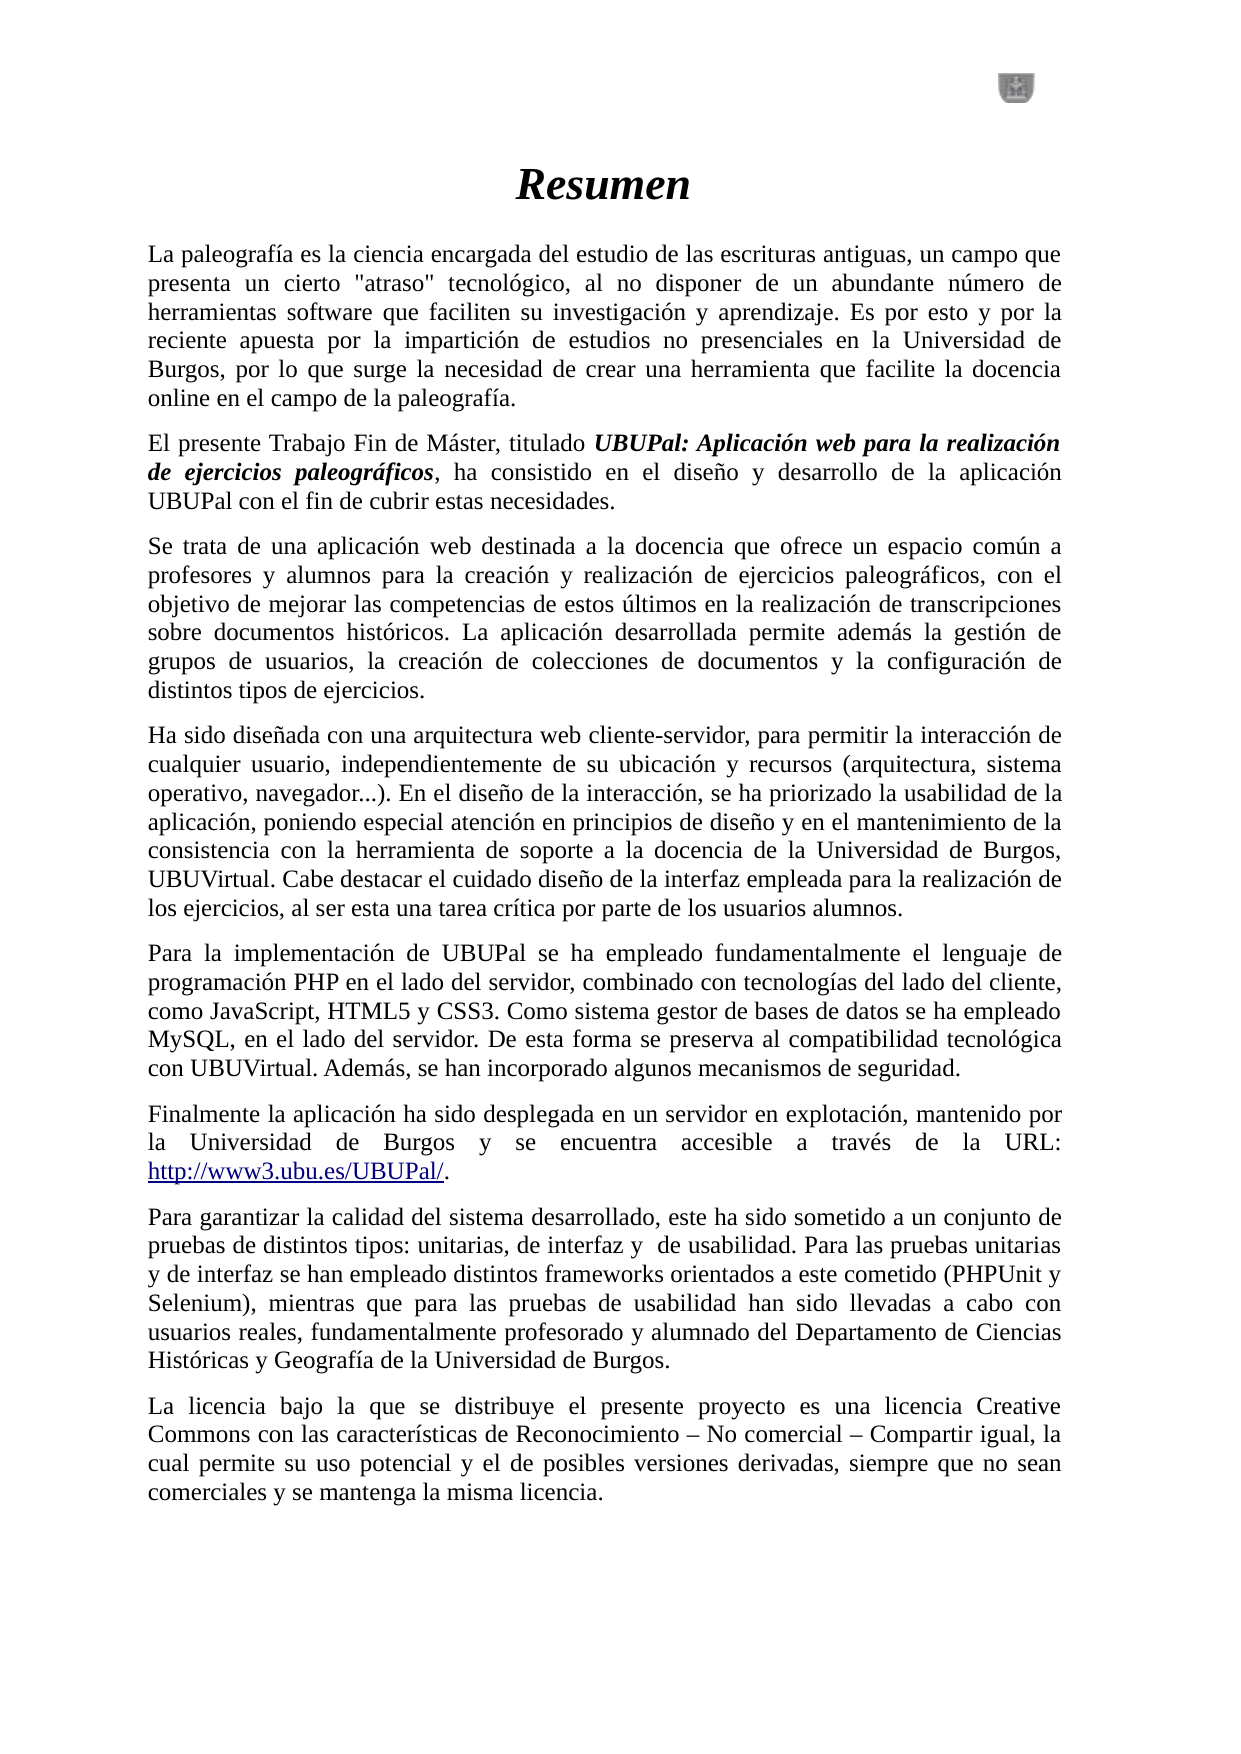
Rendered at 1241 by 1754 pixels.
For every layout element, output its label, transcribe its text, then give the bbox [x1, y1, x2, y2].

text La paleografía es la ciencia encargada del estudio de las escrituras antiguas, un campo que presenta un cierto "atraso" tecnológico, al no disponer de un abundante número de herramientas software que faciliten su investigación y aprendizaje. Es por esto y por la reciente apuesta por la impartición de estudios no presenciales en la Universidad de Burgos, por lo que surge la necesidad de crear una herramienta que facilite la docencia online en el campo de la paleografía. [148, 239, 1063, 412]
text Finalmente la aplicación ha sido desplegada en un servidor en explotación, mantenido por la Universidad de Burgos y se encuentra accesible a través de la URL: http://www3.ubu.es/UBUPal/. [148, 1099, 1063, 1185]
text Para garantizar la calidad del sistema desarrollado, este ha sido sometido a un conjunto de pruebas de distintos tipos: unitarias, de interfaz y de usabilidad. Para las pruebas unitarias y de interfaz se han empleado distintos frameworks orientados a este cometido (PHPUnit y Selenium), mientras que para las pruebas de usabilidad han sido llevadas a cabo con usuarios reales, fundamentalmente profesorado y alumnado del Departamento de Ciencias Históricas y Geografía de la Universidad de Burgos. [148, 1202, 1063, 1374]
text La licencia bajo la que se distribuye el presente proyecto es una licencia Creative Commons con las características de Reconocimiento – No comercial – Compartir igual, la cual permite su uso potencial y el de posibles versiones derivadas, siempre que no sean comerciales y se mantenga la misma licencia. [148, 1391, 1063, 1506]
picture [964, 73, 1063, 103]
text Se trata de una aplicación web destinada a la docencia que ofrece un espacio común a profesores y alumnos para la creación y realización de ejercicios paleográficos, con el objetivo de mejorar las competencias de estos últimos en la realización de transcripciones sobre documentos históricos. La aplicación desarrollada permite además la gestión de grupos de usuarios, la creación de colecciones de documentos y la configuración de distintos tipos de ejercicios. [148, 531, 1063, 704]
text Ha sido diseñada con una arquitectura web cliente-servidor, para permitir la interacción de cualquier usuario, independientemente de su ubicación y recursos (arquitectura, sistema operativo, navegador...). En el diseño de la interacción, se ha priorizado la usabilidad de la aplicación, poniendo especial atención en principios de diseño y en el mantenimiento de la consistencia con la herramienta de soporte a la docencia de la Universidad de Burgos, UBUVirtual. Cabe destacar el cuidado diseño de la interfaz empleada para la realización de los ejercicios, al ser esta una tarea crítica por parte de los usuarios alumnos. [148, 720, 1063, 922]
text Para la implementación de UBUPal se ha empleado fundamentalmente el lenguaje de programación PHP en el lado del servidor, combinado con tecnologías del lado del cliente, como JavaScript, HTML5 y CSS3. Como sistema gestor de bases de datos se ha empleado MySQL, en el lado del servidor. De esta forma se preserva al compatibilidad tecnológica con UBUVirtual. Además, se han incorporado algunos mecanismos de seguridad. [148, 938, 1063, 1082]
text El presente Trabajo Fin de Máster, titulado UBUPal: Aplicación web para la realización de ejercicios paleográficos, ha consistido en el diseño y desarrollo de la aplicación UBUPal con el fin de cubrir estas necesidades. [148, 428, 1063, 514]
subtitle Resumen [148, 157, 1063, 209]
